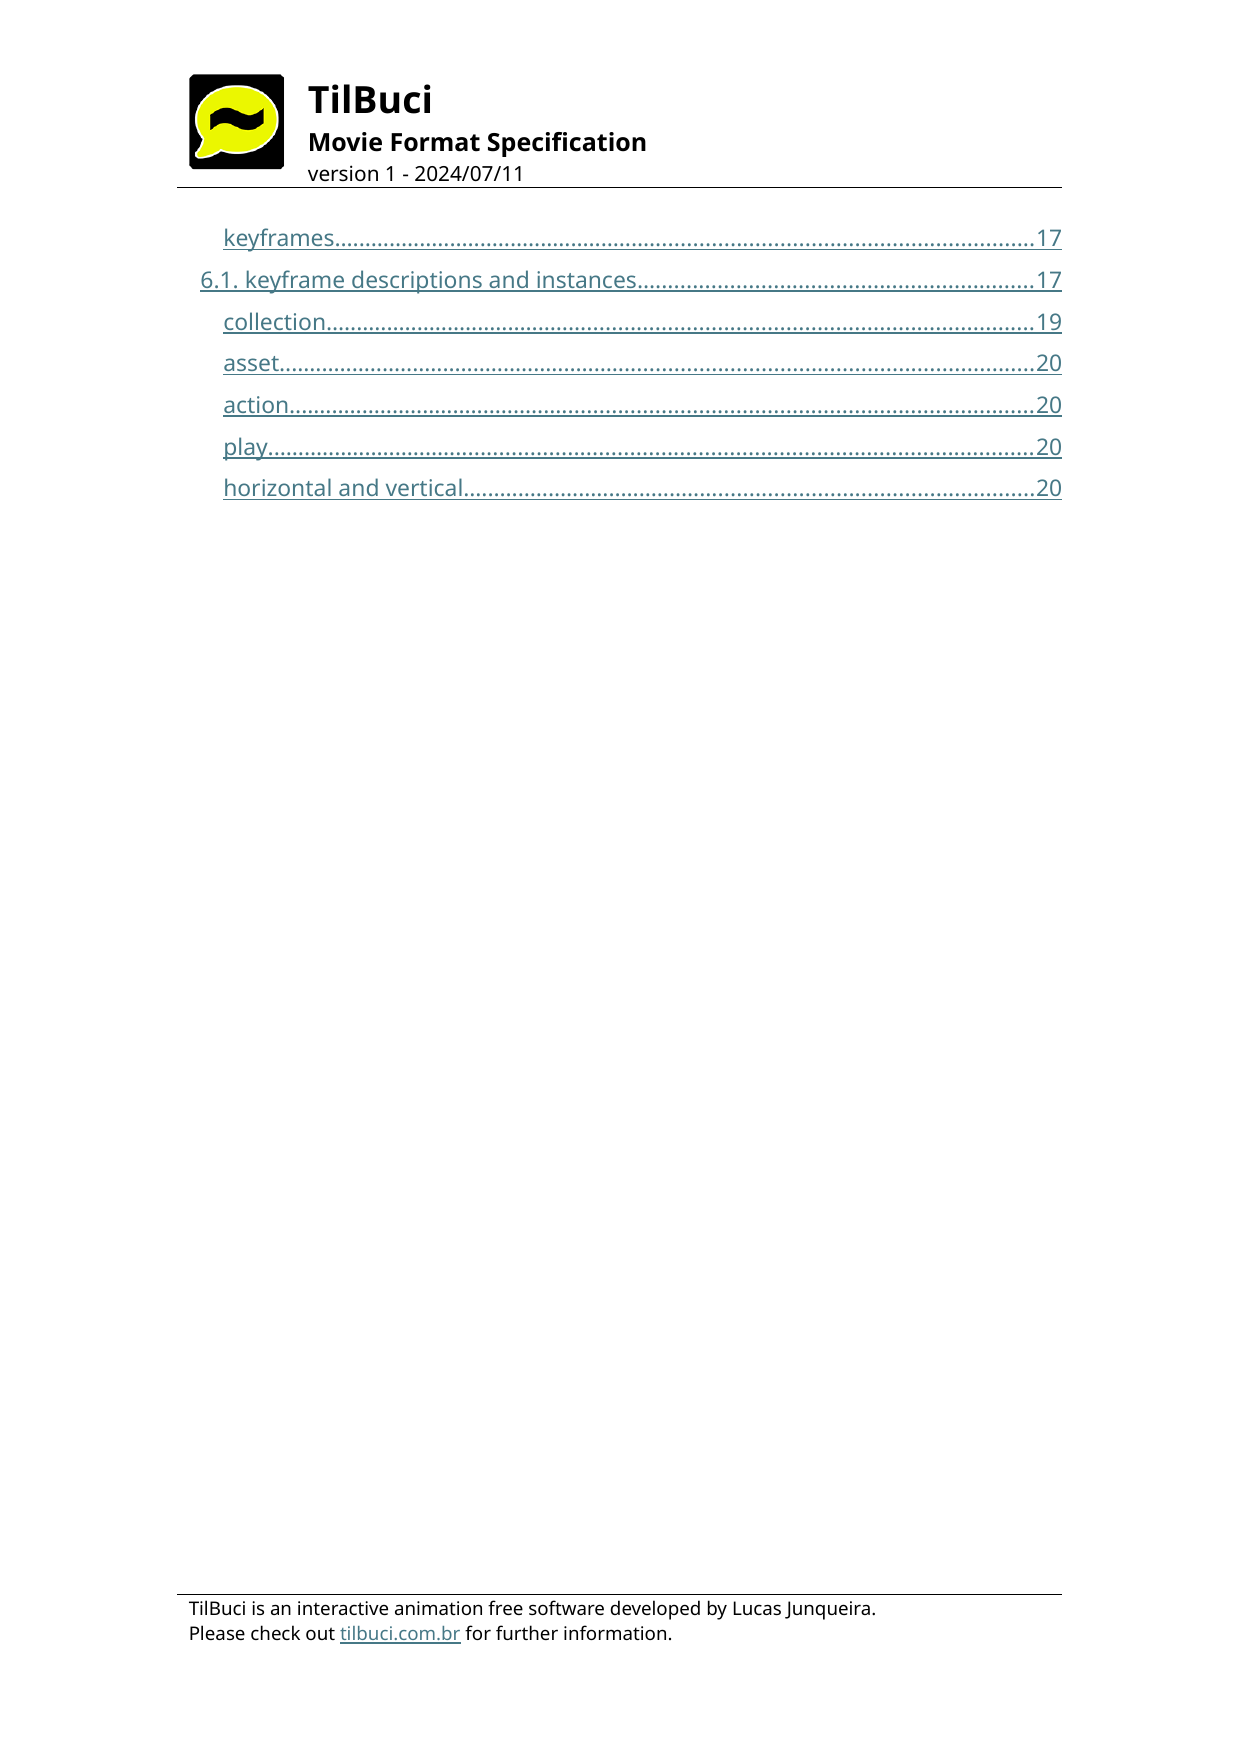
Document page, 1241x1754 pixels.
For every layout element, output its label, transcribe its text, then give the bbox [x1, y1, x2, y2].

text 6.1. keyframe descriptions and instances 17 [200, 264, 1063, 295]
text asset 20 [223, 347, 1063, 379]
text horizontal and vertical 20 [223, 472, 1063, 504]
text collection 19 [223, 306, 1063, 337]
text action 20 [223, 389, 1063, 420]
text play 20 [223, 431, 1063, 462]
text keyframes 17 [223, 222, 1063, 254]
